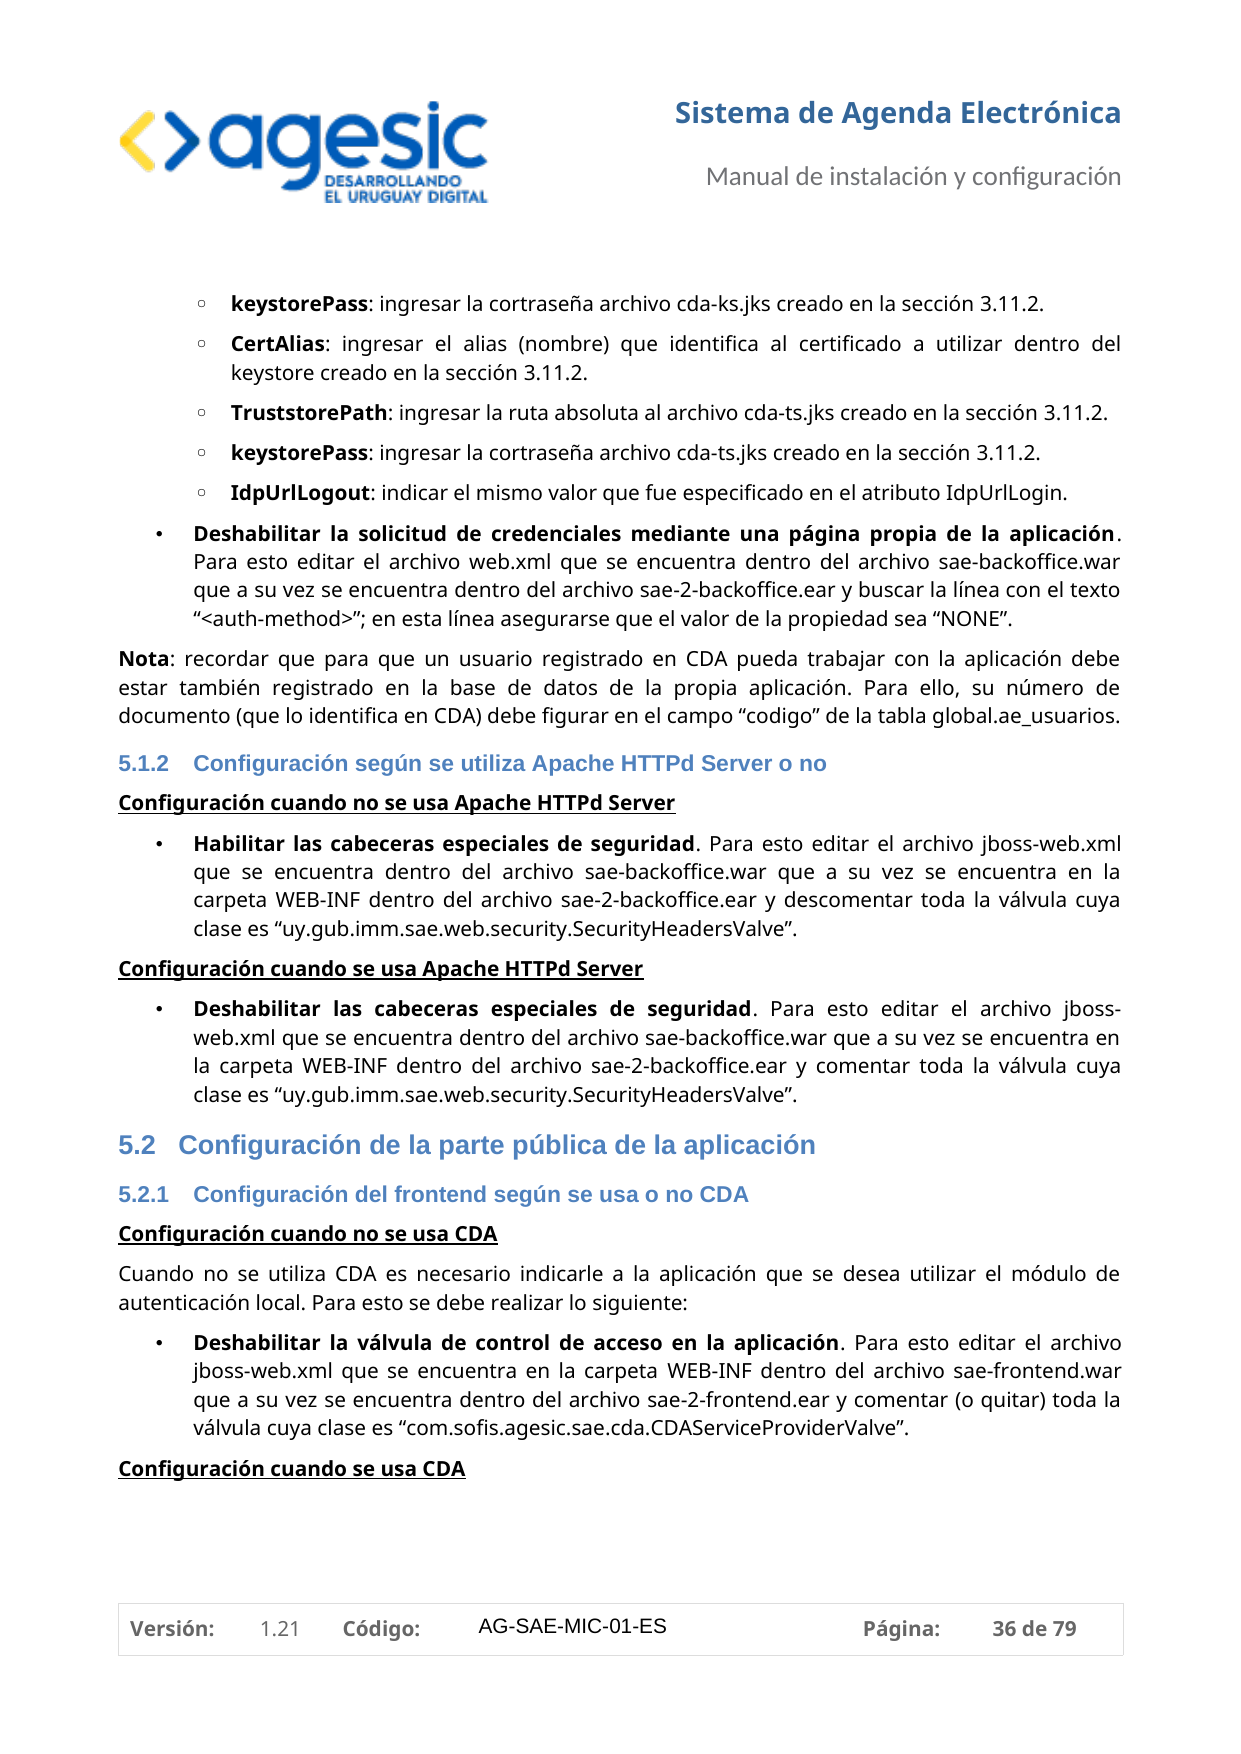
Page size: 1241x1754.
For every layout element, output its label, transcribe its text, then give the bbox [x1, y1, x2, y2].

list TruststorePath: ingresar la ruta absoluta al archivo cda-ts.jks creado en la sección 3.11.2. [193, 398, 1122, 427]
text Nota: recordar que para que un usuario registrado en CDA pueda trabajar con la aplicación debe estar también registrado en la base de datos de la propia aplicación. Para ello, su número de documento (que lo identifica en CDA) debe figurar en el campo “codigo” de la tabla global.ae_usuarios. [118, 644, 1122, 729]
list keystorePass: ingresar la cortraseña archivo cda-ts.jks creado en la sección 3.11.2. [193, 438, 1122, 467]
list Deshabilitar la solicitud de credenciales mediante una página propia de la aplicación. Para esto editar el archivo web.xml que se encuentra dentro del archivo sae-backoffice.war que a su vez se encuentra dentro del archivo sae-2-backoffice.ear y buscar la línea con el texto “<auth-method>”; en esta línea asegurarse que el valor de la propiedad sea “NONE”. [156, 519, 1122, 632]
list CertAlias: ingresar el alias (nombre) que identifica al certificado a utilizar dentro del keystore creado en la sección 3.11.2. [193, 329, 1122, 386]
list IdpUrlLogout: indicar el mismo valor que fue especificado en el atributo IdpUrlLogin. [193, 478, 1122, 507]
picture [119, 101, 489, 203]
list Deshabilitar las cabeceras especiales de seguridad. Para esto editar el archivo jboss-web.xml que se encuentra dentro del archivo sae-backoffice.war que a su vez se encuentra en la carpeta WEB-INF dentro del archivo sae-2-backoffice.ear y comentar toda la válvula cuya clase es “uy.gub.imm.sae.web.security.SecurityHeadersValve”. [156, 994, 1122, 1108]
subtitle Configuración según se utiliza Apache HTTPd Server o no [118, 750, 1122, 777]
subtitle Configuración de la parte pública de la aplicación [118, 1129, 1122, 1160]
text Configuración cuando no se usa CDA [118, 1219, 1122, 1248]
text Configuración cuando no se usa Apache HTTPd Server [118, 788, 1122, 817]
list keystorePass: ingresar la cortraseña archivo cda-ks.jks creado en la sección 3.11.2. [193, 289, 1122, 318]
text Configuración cuando se usa Apache HTTPd Server [118, 954, 1122, 983]
list Deshabilitar la válvula de control de acceso en la aplicación. Para esto editar el archivo jboss-web.xml que se encuentra en la carpeta WEB-INF dentro del archivo sae-frontend.war que a su vez se encuentra dentro del archivo sae-2-frontend.ear y comentar (o quitar) toda la válvula cuya clase es “com.sofis.agesic.sae.cda.CDAServiceProviderValve”. [156, 1328, 1122, 1442]
text Configuración cuando se usa CDA [118, 1454, 1122, 1482]
list Habilitar las cabeceras especiales de seguridad. Para esto editar el archivo jboss-web.xml que se encuentra dentro del archivo sae-backoffice.war que a su vez se encuentra en la carpeta WEB-INF dentro del archivo sae-2-backoffice.ear y descomentar toda la válvula cuya clase es “uy.gub.imm.sae.web.security.SecurityHeadersValve”. [156, 829, 1122, 942]
text Cuando no se utiliza CDA es necesario indicarle a la aplicación que se desea utilizar el módulo de autenticación local. Para esto se debe realizar lo siguiente: [118, 1259, 1122, 1316]
subtitle Configuración del frontend según se usa o no CDA [118, 1181, 1122, 1207]
